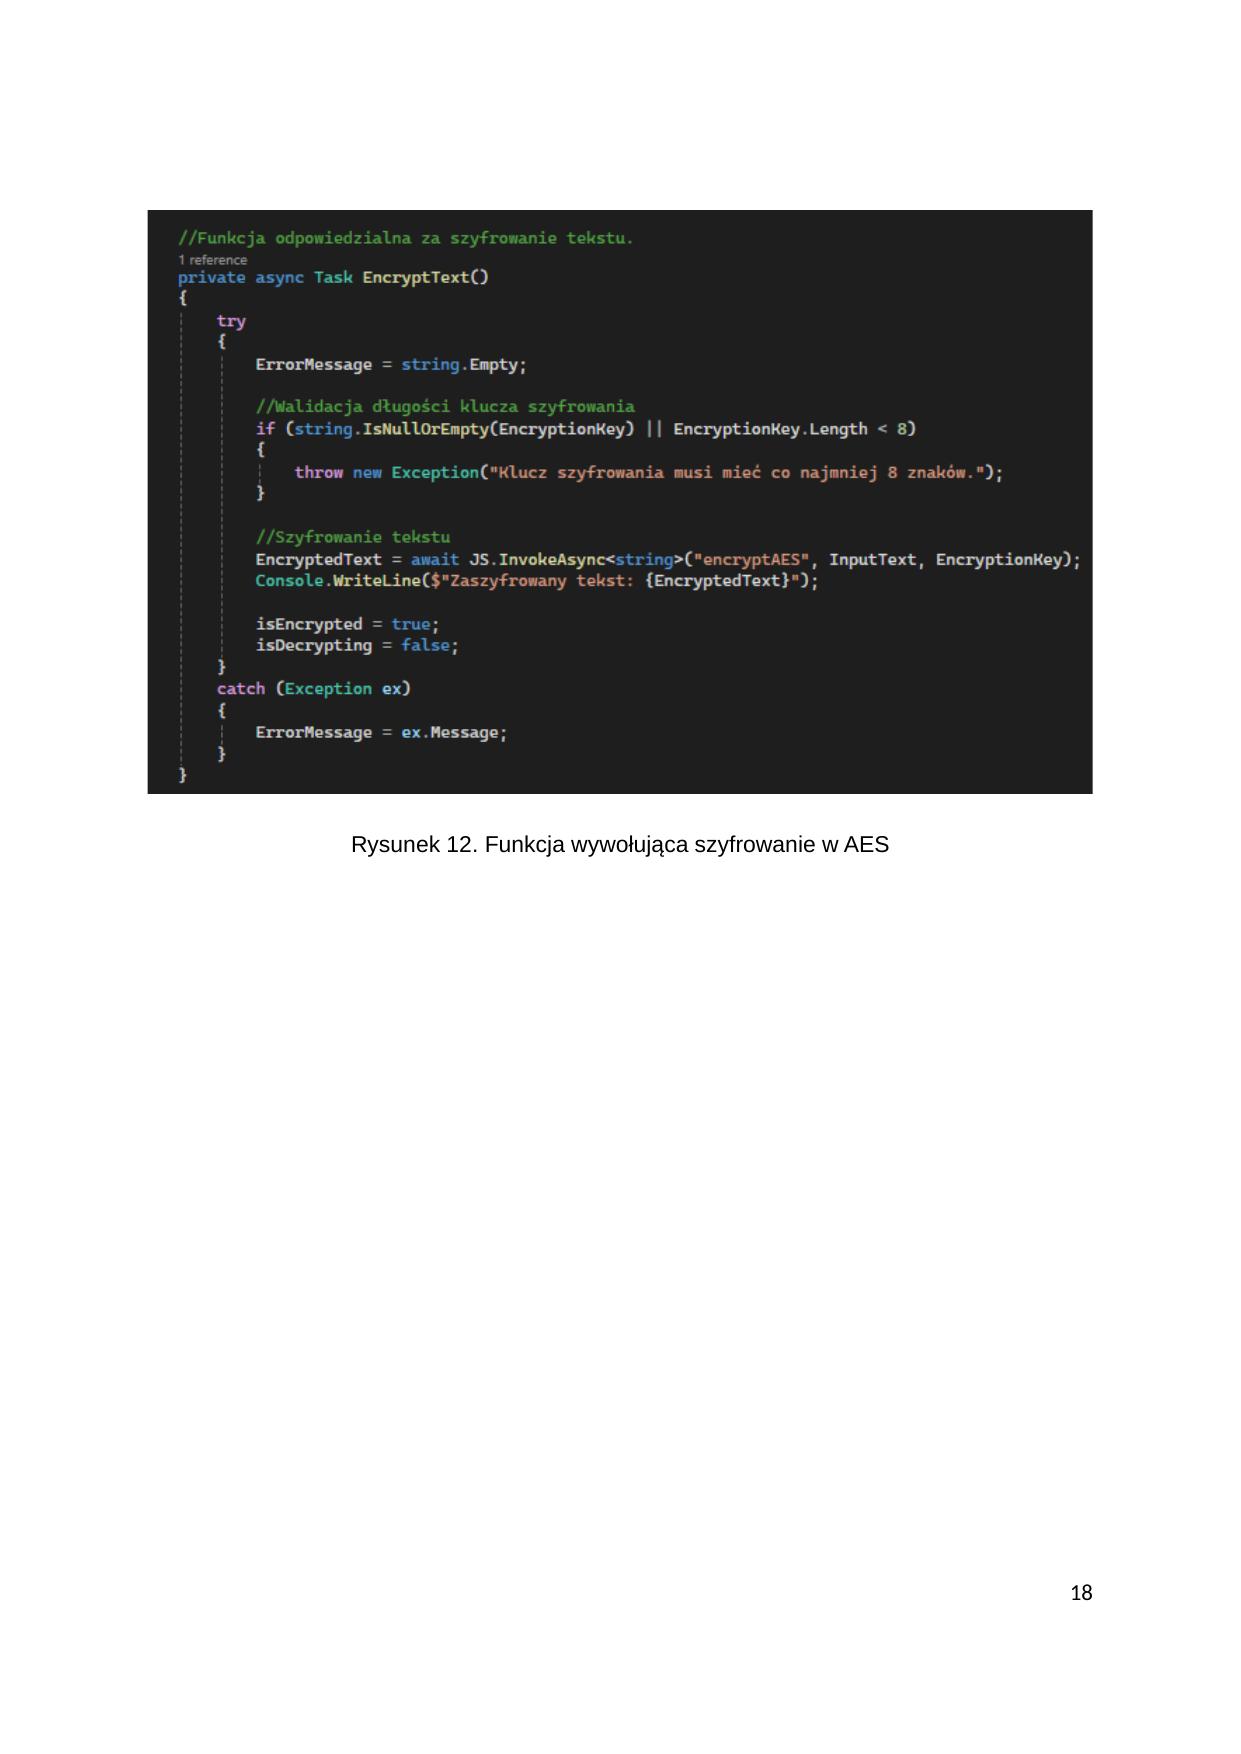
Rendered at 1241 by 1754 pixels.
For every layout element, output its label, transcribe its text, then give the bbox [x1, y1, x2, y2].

text Rysunek 12. Funkcja wywołująca szyfrowanie w AES [148, 794, 1093, 857]
picture [147, 210, 1093, 794]
